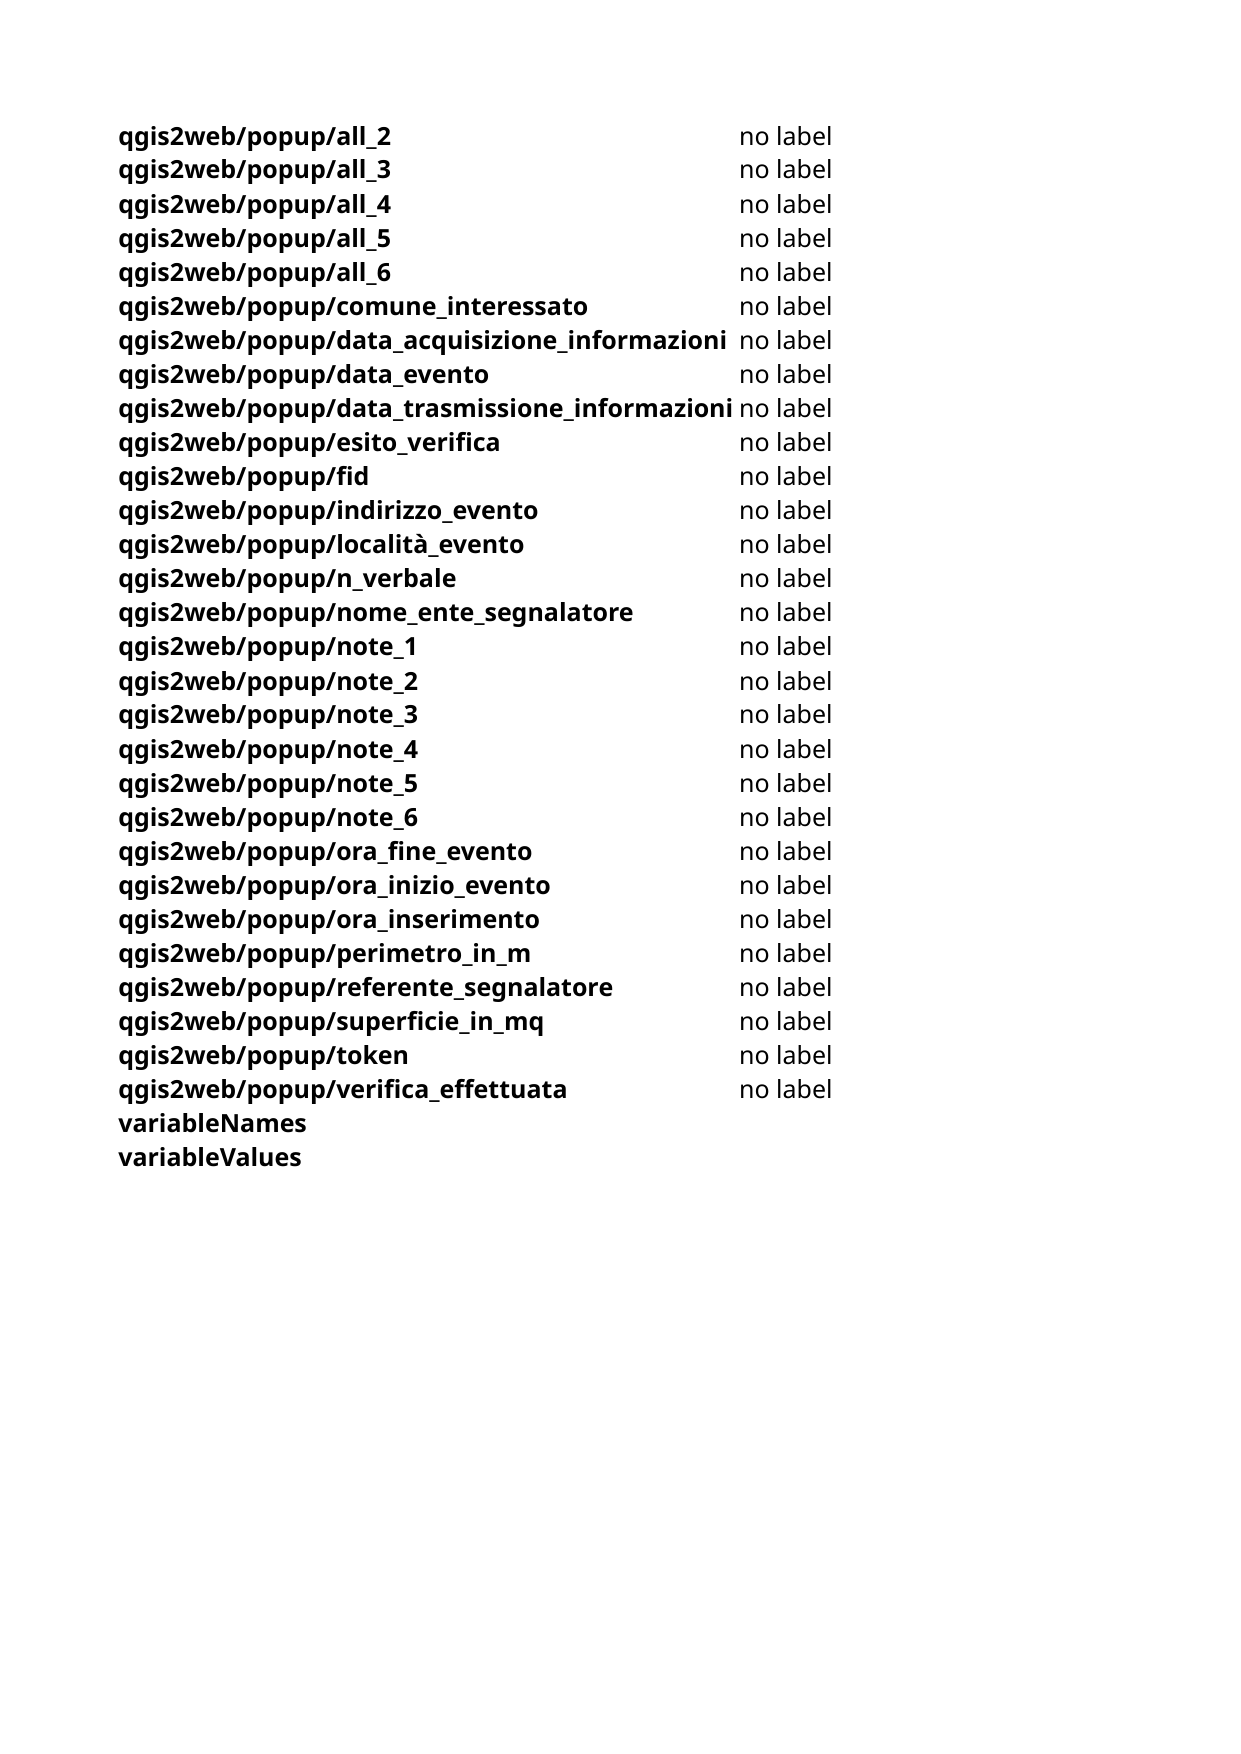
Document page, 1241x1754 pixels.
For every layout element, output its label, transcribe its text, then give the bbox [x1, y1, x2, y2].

table_cell qgis2web/popup/note_2 [118, 663, 739, 697]
table_cell qgis2web/popup/all_4 [118, 186, 739, 220]
table_cell no label [739, 834, 841, 867]
table_cell no label [739, 629, 841, 663]
table_cell no label [739, 1004, 841, 1038]
table_cell qgis2web/popup/note_6 [118, 799, 739, 833]
table_cell no label [739, 459, 841, 493]
table_cell qgis2web/popup/nome_ente_segnalatore [118, 595, 739, 629]
table_cell variableNames [118, 1106, 739, 1140]
table_cell variableValues [118, 1140, 739, 1174]
table_cell no label [739, 697, 841, 731]
table_cell qgis2web/popup/note_5 [118, 765, 739, 799]
table_cell qgis2web/popup/ora_inserimento [118, 902, 739, 936]
table_cell qgis2web/popup/esito_verifica [118, 425, 739, 459]
table_cell no label [739, 970, 841, 1004]
table_cell qgis2web/popup/referente_segnalatore [118, 970, 739, 1004]
table_cell no label [739, 357, 841, 391]
table_cell no label [739, 595, 841, 629]
table_cell [739, 1106, 841, 1140]
table_cell qgis2web/popup/perimetro_in_m [118, 936, 739, 970]
table_cell no label [739, 391, 841, 425]
table_cell qgis2web/popup/note_3 [118, 697, 739, 731]
table_cell qgis2web/popup/data_evento [118, 357, 739, 391]
table_cell no label [739, 289, 841, 322]
table_cell qgis2web/popup/all_2 [118, 118, 739, 152]
table_cell [739, 1140, 841, 1174]
table_cell qgis2web/popup/ora_inizio_evento [118, 868, 739, 902]
table_cell no label [739, 936, 841, 970]
table_cell no label [739, 731, 841, 765]
table_cell qgis2web/popup/ora_fine_evento [118, 834, 739, 867]
table_cell qgis2web/popup/all_5 [118, 220, 739, 254]
table_cell qgis2web/popup/superficie_in_mq [118, 1004, 739, 1038]
table_cell qgis2web/popup/località_evento [118, 527, 739, 561]
table_cell qgis2web/popup/indirizzo_evento [118, 493, 739, 527]
table_cell no label [739, 493, 841, 527]
table_cell qgis2web/popup/all_3 [118, 152, 739, 186]
table_cell no label [739, 1072, 841, 1106]
table_cell qgis2web/popup/comune_interessato [118, 289, 739, 322]
table_cell no label [739, 663, 841, 697]
table_cell no label [739, 254, 841, 288]
table_cell qgis2web/popup/fid [118, 459, 739, 493]
table_cell qgis2web/popup/note_4 [118, 731, 739, 765]
table_cell no label [739, 186, 841, 220]
table_cell no label [739, 425, 841, 459]
table_cell no label [739, 799, 841, 833]
table_cell no label [739, 118, 841, 152]
table_cell qgis2web/popup/all_6 [118, 254, 739, 288]
table_cell no label [739, 561, 841, 595]
table_cell qgis2web/popup/verifica_effettuata [118, 1072, 739, 1106]
table_cell no label [739, 220, 841, 254]
table_cell qgis2web/popup/note_1 [118, 629, 739, 663]
table_cell no label [739, 765, 841, 799]
table_cell no label [739, 868, 841, 902]
table_cell no label [739, 527, 841, 561]
table_cell no label [739, 902, 841, 936]
table_cell qgis2web/popup/token [118, 1038, 739, 1072]
table_cell no label [739, 152, 841, 186]
table_cell qgis2web/popup/n_verbale [118, 561, 739, 595]
table_cell qgis2web/popup/data_trasmissione_informazioni [118, 391, 739, 425]
table_cell no label [739, 323, 841, 357]
table_cell no label [739, 1038, 841, 1072]
table_cell qgis2web/popup/data_acquisizione_informazioni [118, 323, 739, 357]
